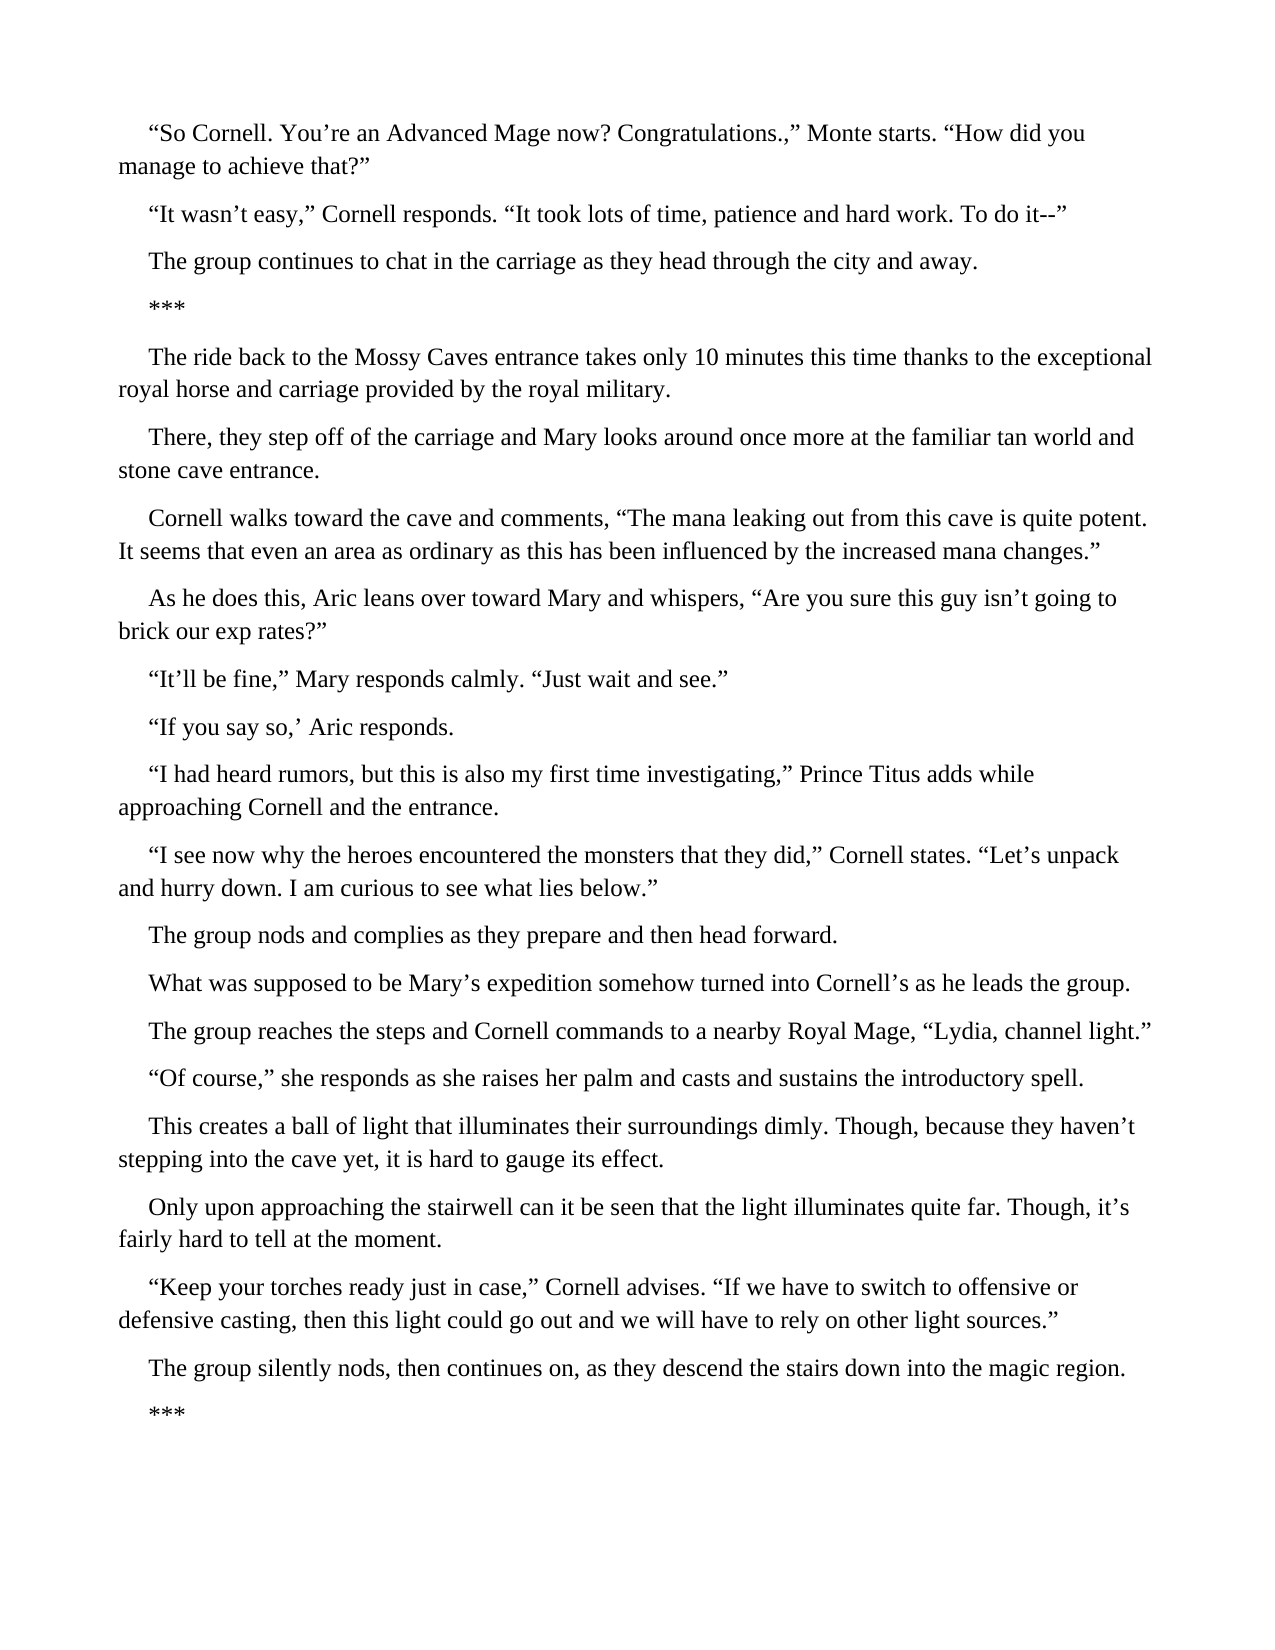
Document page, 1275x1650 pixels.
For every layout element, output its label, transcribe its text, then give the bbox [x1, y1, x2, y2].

text *** [118, 1400, 1157, 1429]
text “I see now why the heroes encountered the monsters that they did,” Cornell states. “Let’s unpack and hurry down. I am curious to see what lies below.” [118, 840, 1157, 902]
text The group reaches the steps and Cornell commands to a nearby Royal Mage, “Lydia, channel light.” [118, 1016, 1157, 1044]
text The group nods and complies as they prepare and then head forward. [118, 921, 1157, 949]
text The ride back to the Mossy Caves entrance takes only 10 minutes this time thanks to the exceptional royal horse and carriage provided by the royal military. [118, 342, 1157, 403]
text “It wasn’t easy,” Cornell responds. “It took lots of time, patience and hard work. To do it--” [118, 199, 1157, 227]
text “If you say so,’ Aric responds. [118, 712, 1157, 740]
text *** [118, 294, 1157, 323]
text This creates a ball of light that illuminates their surroundings dimly. Though, because they haven’t stepping into the cave yet, it is hard to gauge its effect. [118, 1111, 1157, 1173]
text “Of course,” she responds as she raises her palm and casts and sustains the introductory spell. [118, 1063, 1157, 1092]
text There, they step off of the carriage and Mary looks around once more at the familiar tan world and stone cave entrance. [118, 422, 1157, 484]
text “Keep your torches ready just in case,” Cornell advises. “If we have to switch to offensive or defensive casting, then this light could go out and we will have to rely on other light sources.” [118, 1272, 1157, 1334]
text What was supposed to be Mary’s expedition somehow turned into Cornell’s as he leads the group. [118, 968, 1157, 997]
text As he does this, Aric leans over toward Mary and whispers, “Are you sure this guy isn’t going to brick our exp rates?” [118, 583, 1157, 645]
text “I had heard rumors, but this is also my first time investigating,” Prince Titus adds while approaching Cornell and the entrance. [118, 759, 1157, 821]
text Cornell walks toward the cave and comments, “The mana leaking out from this cave is quite potent. It seems that even an area as ordinary as this has been influenced by the increased mana changes.” [118, 503, 1157, 564]
text The group continues to chat in the carriage as they head through the city and away. [118, 246, 1157, 275]
text “It’ll be fine,” Mary responds calmly. “Just wait and see.” [118, 664, 1157, 693]
text The group silently nods, then continues on, as they descend the stairs down into the magic region. [118, 1353, 1157, 1382]
text “So Cornell. You’re an Advanced Mage now? Congratulations.,” Monte starts. “How did you manage to achieve that?” [118, 118, 1157, 180]
text Only upon approaching the stairwell can it be seen that the light illuminates quite far. Though, it’s fairly hard to tell at the moment. [118, 1192, 1157, 1253]
